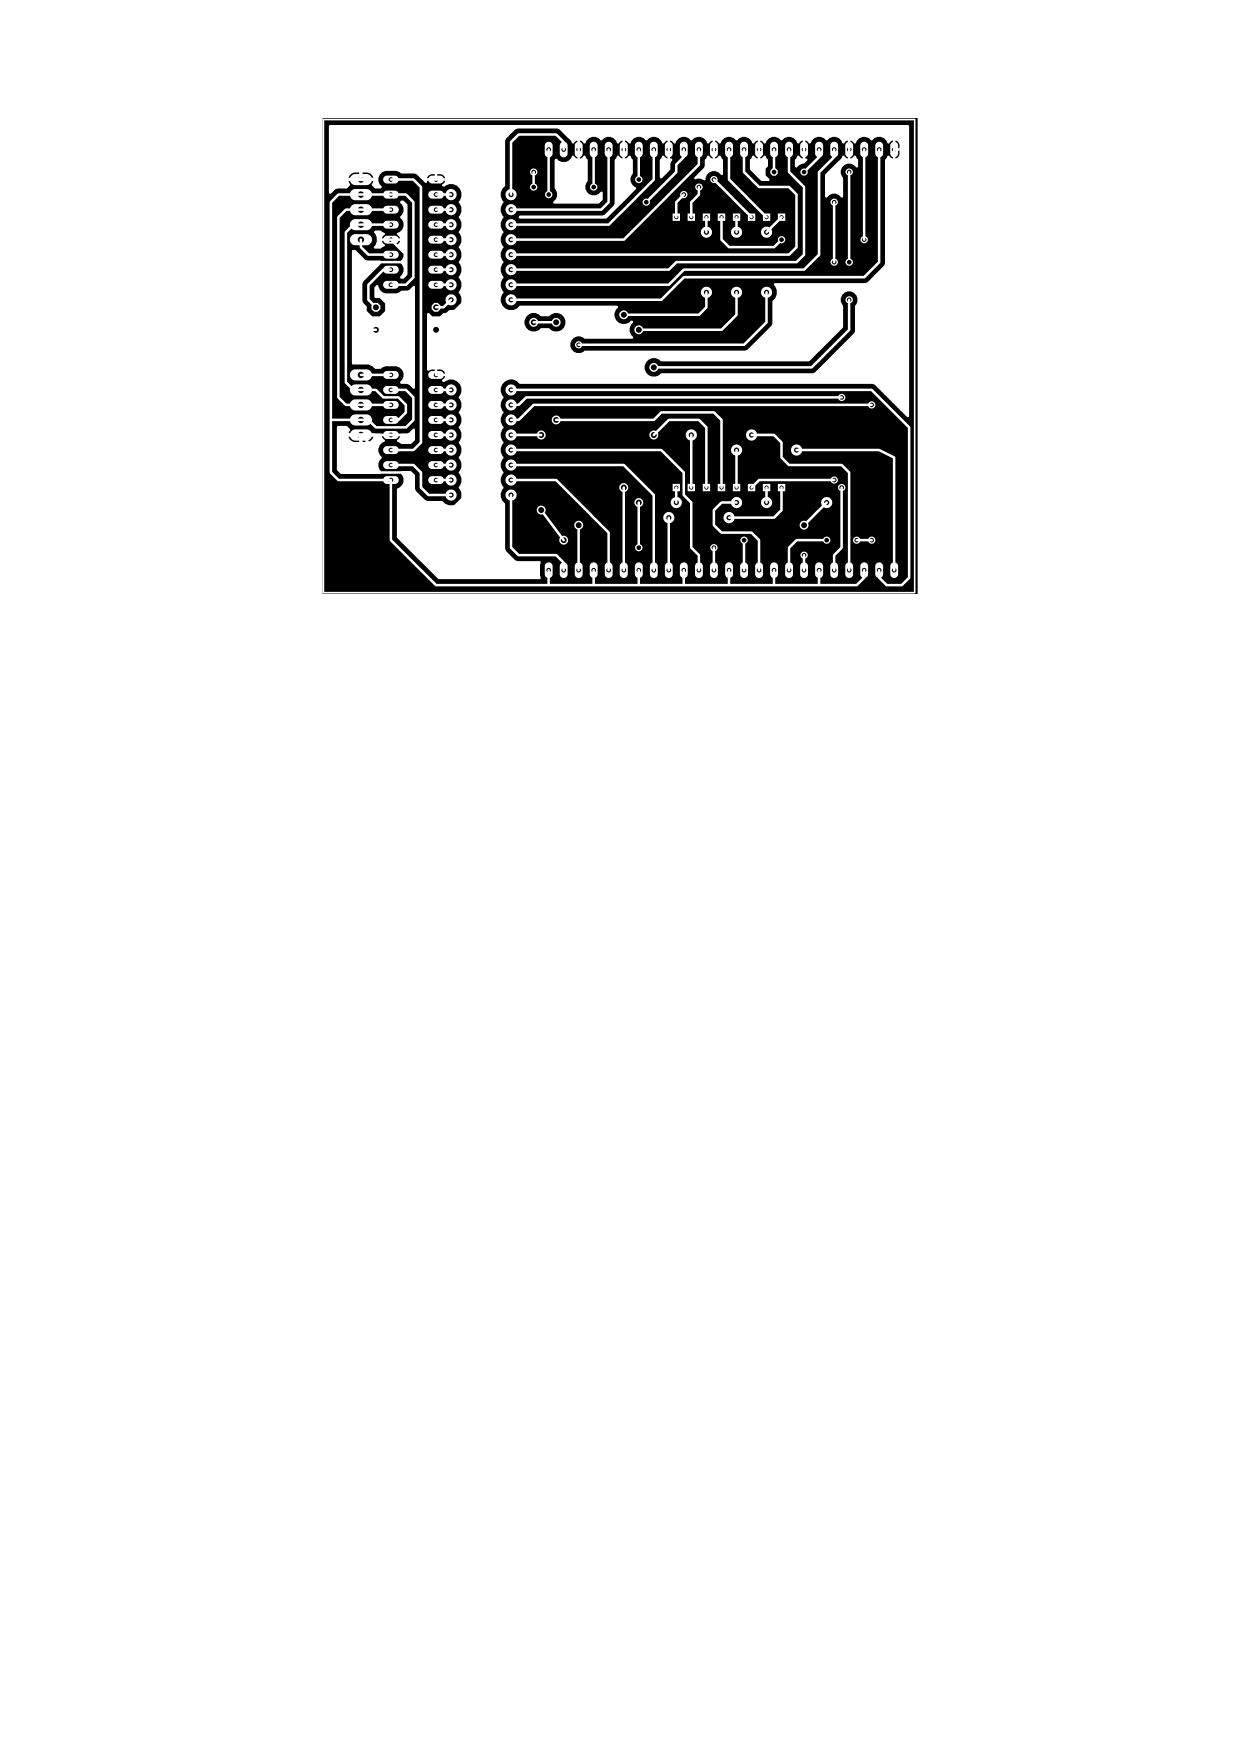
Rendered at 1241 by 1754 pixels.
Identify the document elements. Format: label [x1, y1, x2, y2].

picture [322, 118, 918, 594]
